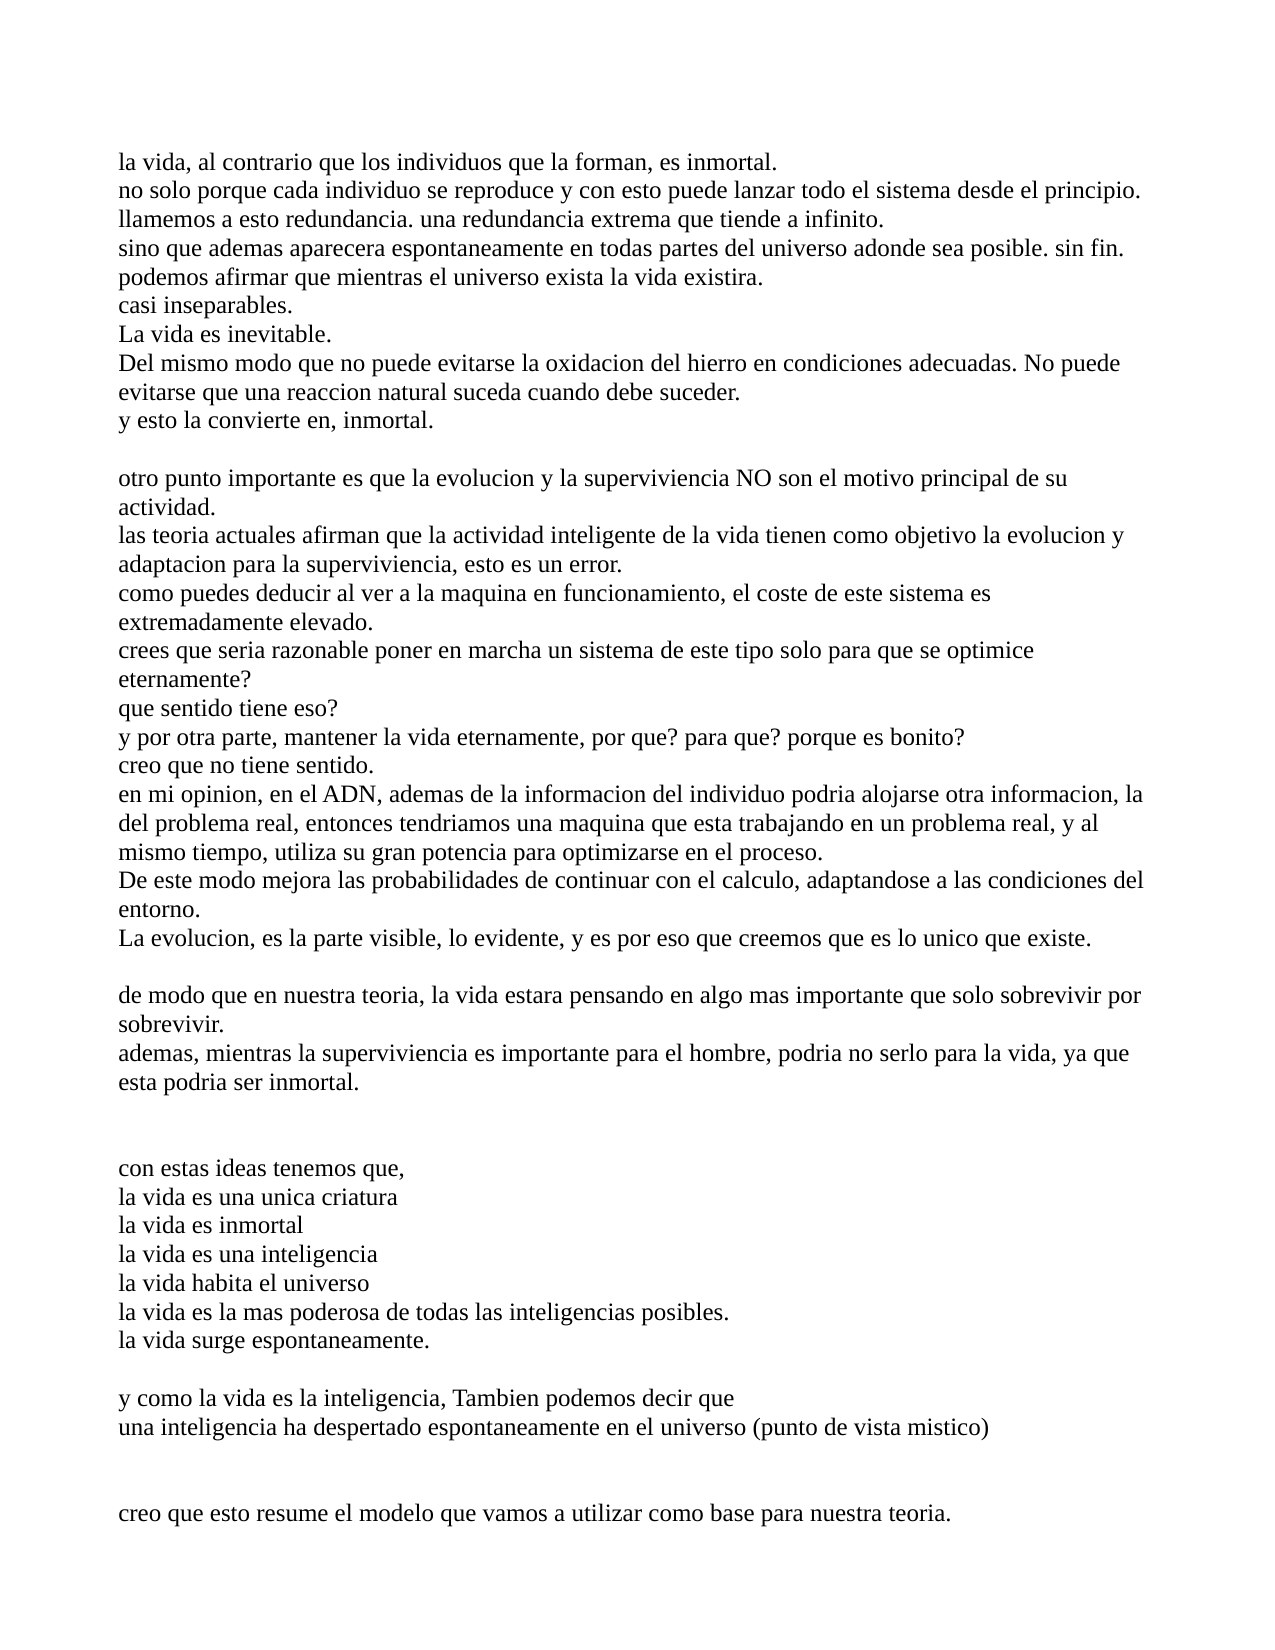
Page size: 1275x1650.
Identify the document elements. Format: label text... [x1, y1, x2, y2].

text y por otra parte, mantener la vida eternamente, por que? para que? porque es bonito? [118, 722, 1157, 751]
text no solo porque cada individuo se reproduce y con esto puede lanzar todo el sistema desde el principio. [118, 176, 1157, 204]
text en mi opinion, en el ADN, ademas de la informacion del individuo podria alojarse otra informacion, la del problema real, entonces tendriamos una maquina que esta trabajando en un problema real, y al mismo tiempo, utiliza su gran potencia para optimizarse en el proceso. [118, 779, 1157, 866]
text crees que seria razonable poner en marcha un sistema de este tipo solo para que se optimice eternamente? [118, 636, 1157, 693]
text y esto la convierte en, inmortal. [118, 406, 1157, 434]
text de modo que en nuestra teoria, la vida estara pensando en algo mas importante que solo sobrevivir por sobrevivir. [118, 981, 1157, 1038]
text Del mismo modo que no puede evitarse la oxidacion del hierro en condiciones adecuadas. No puede evitarse que una reaccion natural suceda cuando debe suceder. [118, 348, 1157, 406]
text con estas ideas tenemos que, [118, 1153, 1157, 1182]
text la vida es la mas poderosa de todas las inteligencias posibles. [118, 1297, 1157, 1326]
text otro punto importante es que la evolucion y la superviviencia NO son el motivo principal de su actividad. [118, 463, 1157, 521]
text la vida es inmortal [118, 1211, 1157, 1239]
text como puedes deducir al ver a la maquina en funcionamiento, el coste de este sistema es extremadamente elevado. [118, 578, 1157, 636]
text sino que ademas aparecera espontaneamente en todas partes del universo adonde sea posible. sin fin. [118, 233, 1157, 262]
text creo que no tiene sentido. [118, 751, 1157, 779]
text y como la vida es la inteligencia, Tambien podemos decir que [118, 1383, 1157, 1412]
text la vida es una inteligencia [118, 1239, 1157, 1268]
text las teoria actuales afirman que la actividad inteligente de la vida tienen como objetivo la evolucion y adaptacion para la superviviencia, esto es un error. [118, 521, 1157, 578]
text la vida, al contrario que los individuos que la forman, es inmortal. [118, 147, 1157, 176]
text la vida surge espontaneamente. [118, 1326, 1157, 1354]
text podemos afirmar que mientras el universo exista la vida existira. [118, 262, 1157, 291]
text la vida es una unica criatura [118, 1182, 1157, 1211]
text una inteligencia ha despertado espontaneamente en el universo (punto de vista mistico) [118, 1412, 1157, 1441]
text La evolucion, es la parte visible, lo evidente, y es por eso que creemos que es lo unico que existe. [118, 923, 1157, 952]
text creo que esto resume el modelo que vamos a utilizar como base para nuestra teoria. [118, 1498, 1157, 1527]
text De este modo mejora las probabilidades de continuar con el calculo, adaptandose a las condiciones del entorno. [118, 866, 1157, 923]
text llamemos a esto redundancia. una redundancia extrema que tiende a infinito. [118, 204, 1157, 233]
text que sentido tiene eso? [118, 693, 1157, 722]
text ademas, mientras la superviviencia es importante para el hombre, podria no serlo para la vida, ya que esta podria ser inmortal. [118, 1038, 1157, 1096]
text la vida habita el universo [118, 1268, 1157, 1297]
text casi inseparables. [118, 291, 1157, 319]
text La vida es inevitable. [118, 319, 1157, 348]
